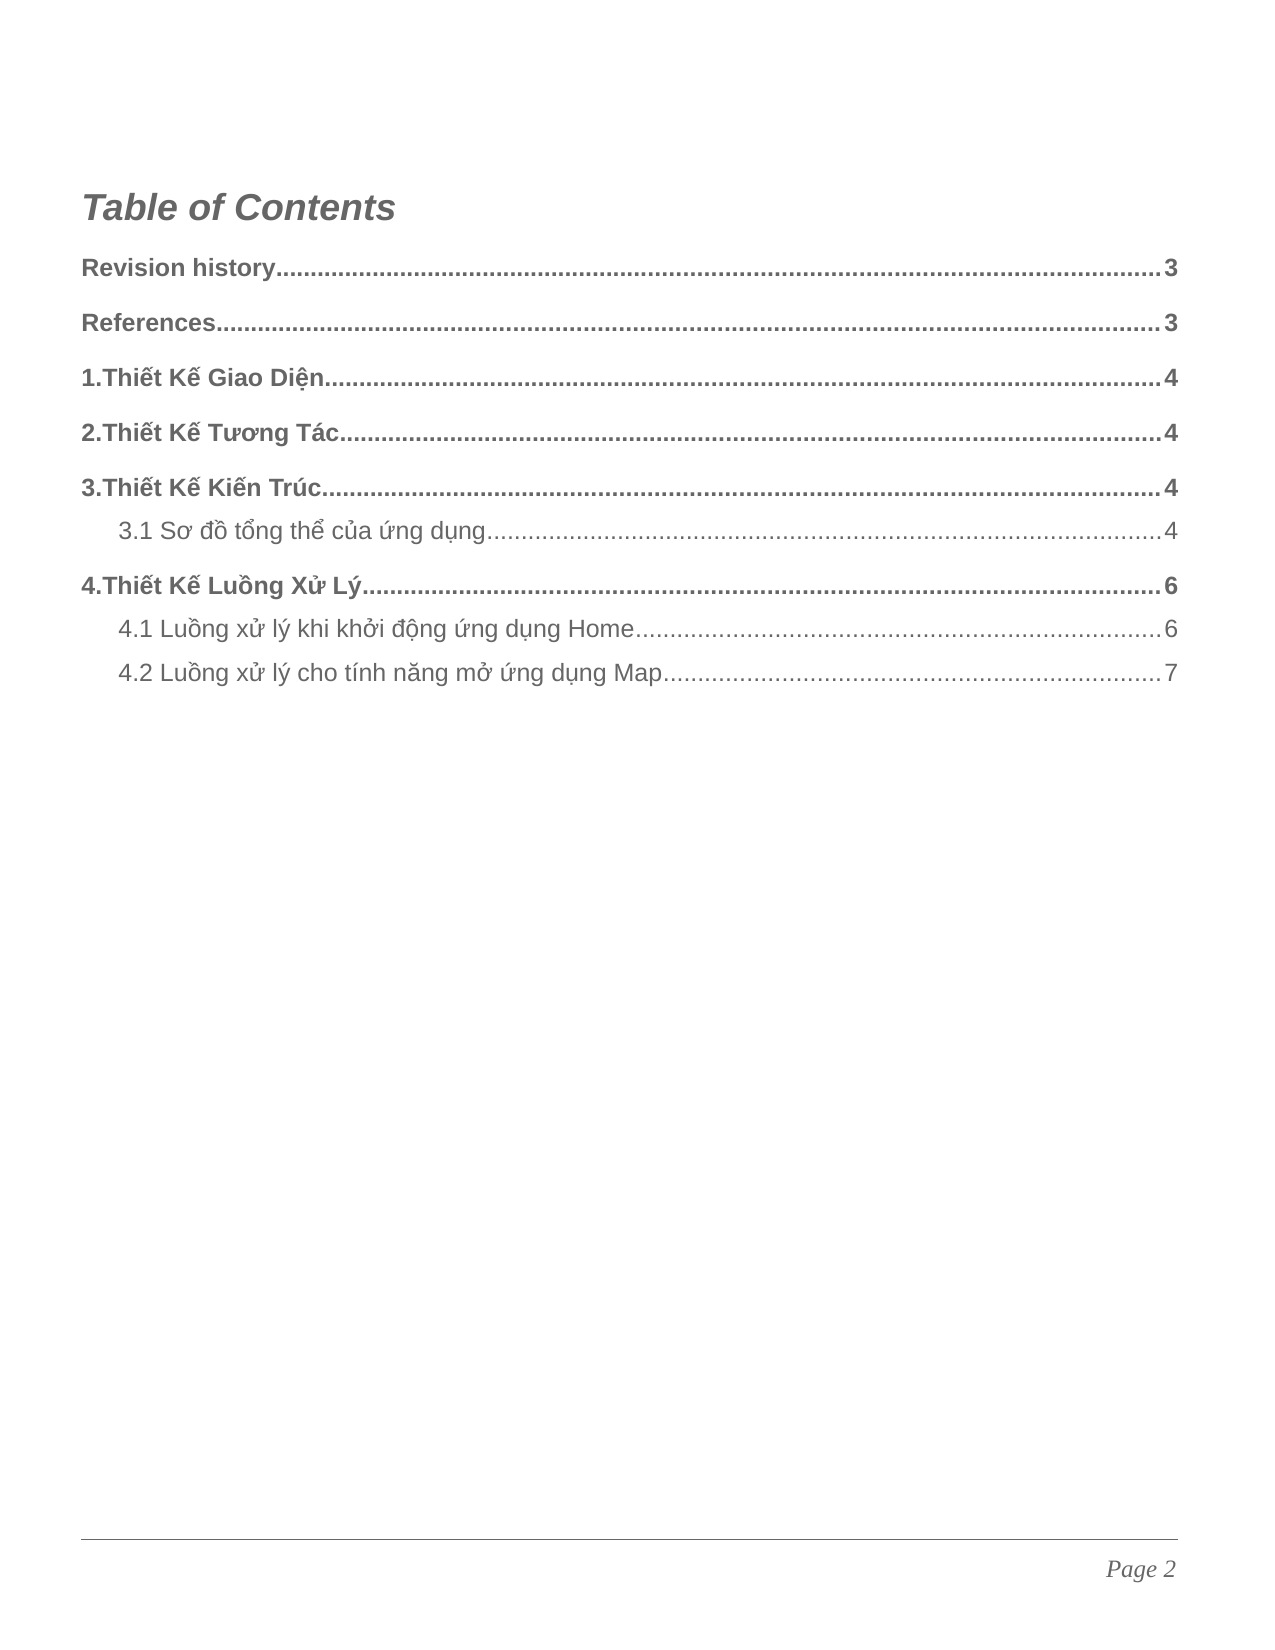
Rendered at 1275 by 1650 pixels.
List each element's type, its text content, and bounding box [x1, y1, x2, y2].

text 4.2 Luồng xử lý cho tính năng mở ứng dụng Map 7 [111, 657, 1178, 686]
subtitle Table of Contents [400, 185, 1178, 228]
text 4.1 Luồng xử lý khi khởi động ứng dụng Home 6 [111, 614, 1178, 643]
text 3.1 Sơ đồ tổng thể của ứng dụng 4 [111, 516, 1178, 545]
